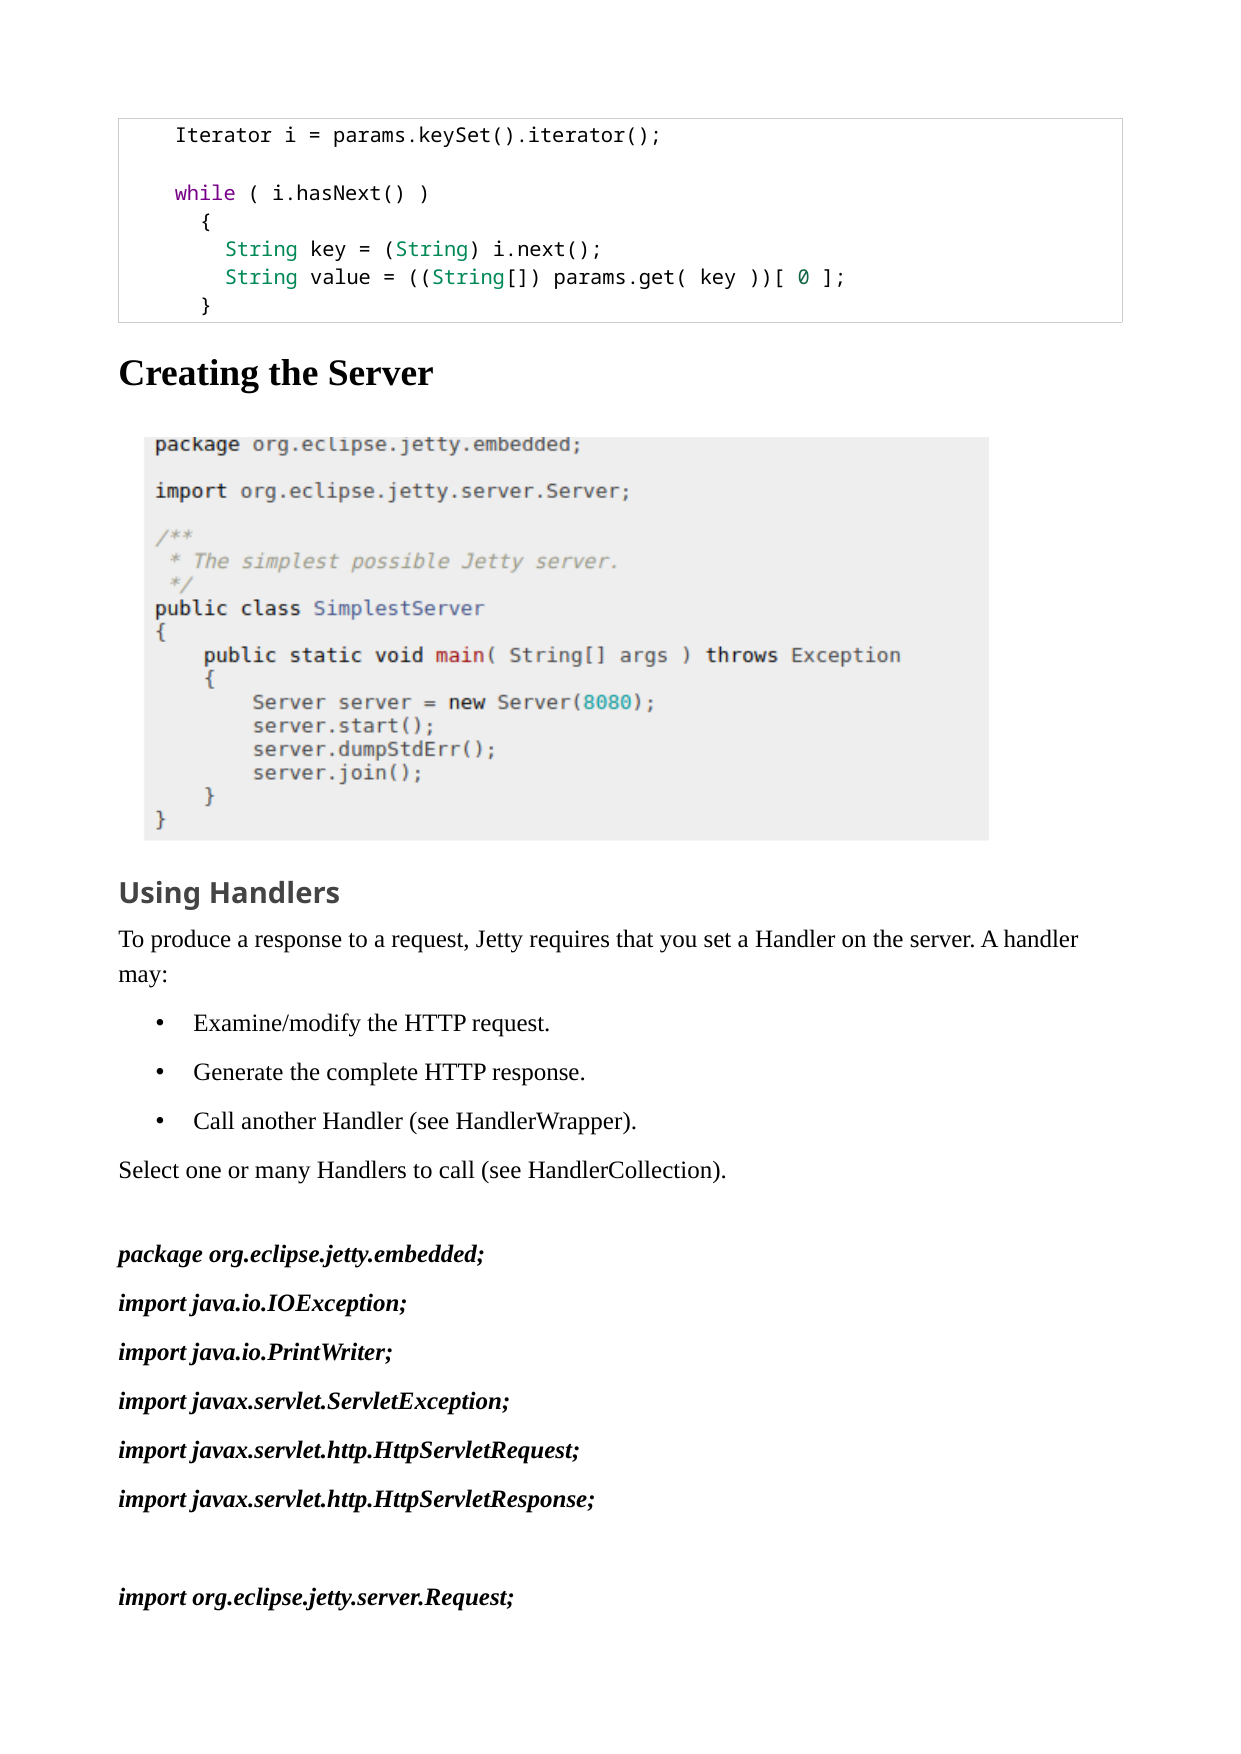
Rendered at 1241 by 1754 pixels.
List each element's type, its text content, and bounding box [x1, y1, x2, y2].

text [0, 126, 45, 154]
text } [119, 288, 1122, 322]
text import java.io.PrintWriter; [118, 1337, 1122, 1366]
list Examine/modify the HTTP request. [156, 1008, 1122, 1037]
picture [135, 437, 989, 847]
text [0, 211, 45, 239]
text import java.io.IOException; [118, 1288, 1122, 1317]
text To produce a response to a request, Jetty requires that you set a Handler on the server. A handler may: [118, 924, 1122, 988]
text while ( i.hasNext() ) [119, 176, 1122, 204]
text [0, 267, 45, 295]
text import javax.servlet.ServletException; [118, 1386, 1122, 1415]
text [0, 295, 45, 324]
text String value = ((String[]) params.get( key ))[ 0 ]; [119, 260, 1122, 288]
list Generate the complete HTTP response. [156, 1057, 1122, 1086]
text import org.eclipse.jetty.server.Request; [118, 1582, 1122, 1611]
text [0, 239, 45, 267]
text { [119, 204, 1122, 232]
text package org.eclipse.jetty.embedded; [118, 1204, 1122, 1268]
text [0, 183, 45, 211]
text import javax.servlet.http.HttpServletResponse; [118, 1484, 1122, 1513]
text String key = (String) i.next(); [119, 232, 1122, 260]
text Creating the Server [118, 351, 1122, 394]
text import javax.servlet.http.HttpServletRequest; [118, 1435, 1122, 1464]
text Iterator i = params.keySet().iterator(); [119, 119, 1122, 149]
text Select one or many Handlers to call (see HandlerCollection). [118, 1155, 1122, 1184]
list Call another Handler (see HandlerWrapper). [156, 1106, 1122, 1135]
subtitle Using Handlers [118, 872, 1122, 912]
